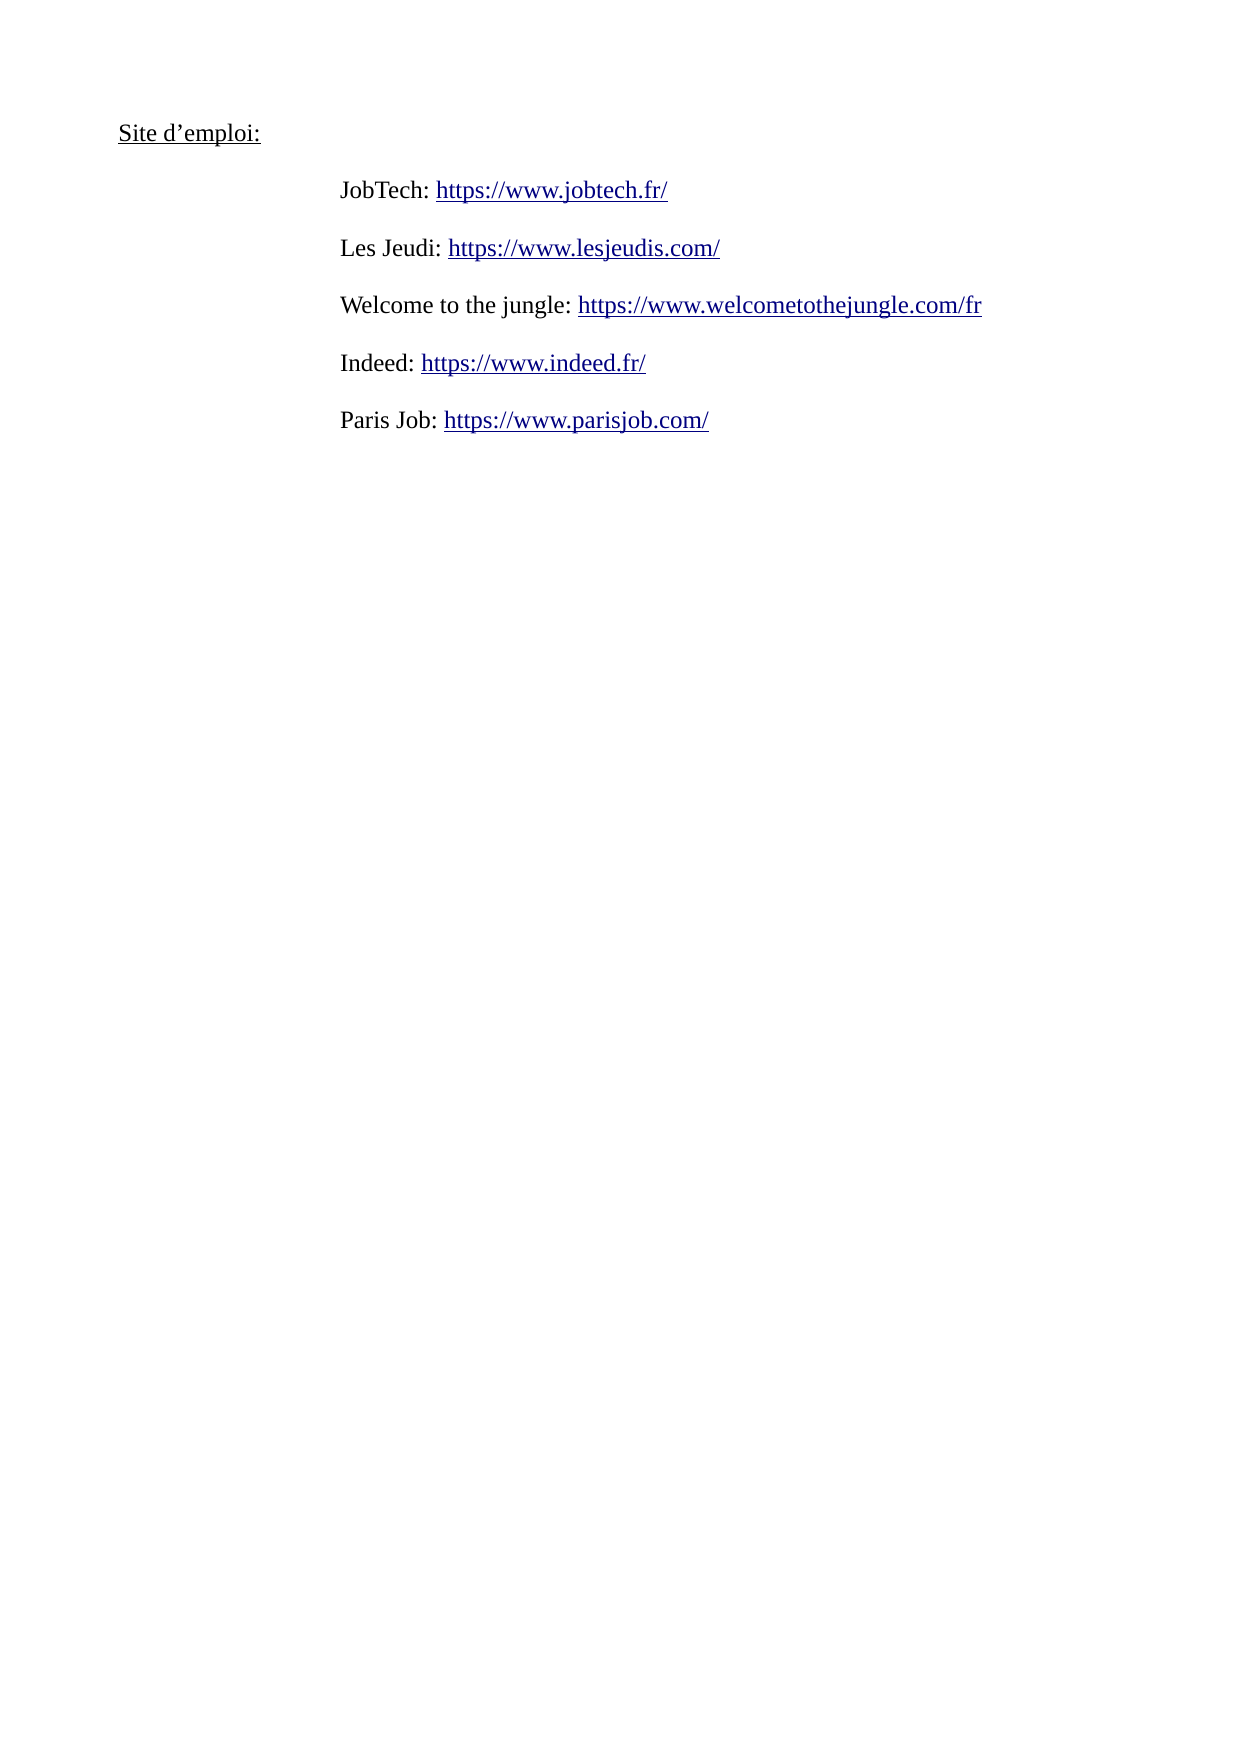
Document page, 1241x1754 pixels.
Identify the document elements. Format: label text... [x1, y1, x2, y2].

text Paris Job: https://www.parisjob.com/ [118, 406, 1122, 434]
text Welcome to the jungle: https://www.welcometothejungle.com/fr [118, 291, 1122, 319]
text Indeed: https://www.indeed.fr/ [118, 348, 1122, 377]
text Site d’emploi: [118, 118, 1122, 147]
text JobTech: https://www.jobtech.fr/ [118, 176, 1122, 204]
text Les Jeudi: https://www.lesjeudis.com/ [118, 233, 1122, 262]
